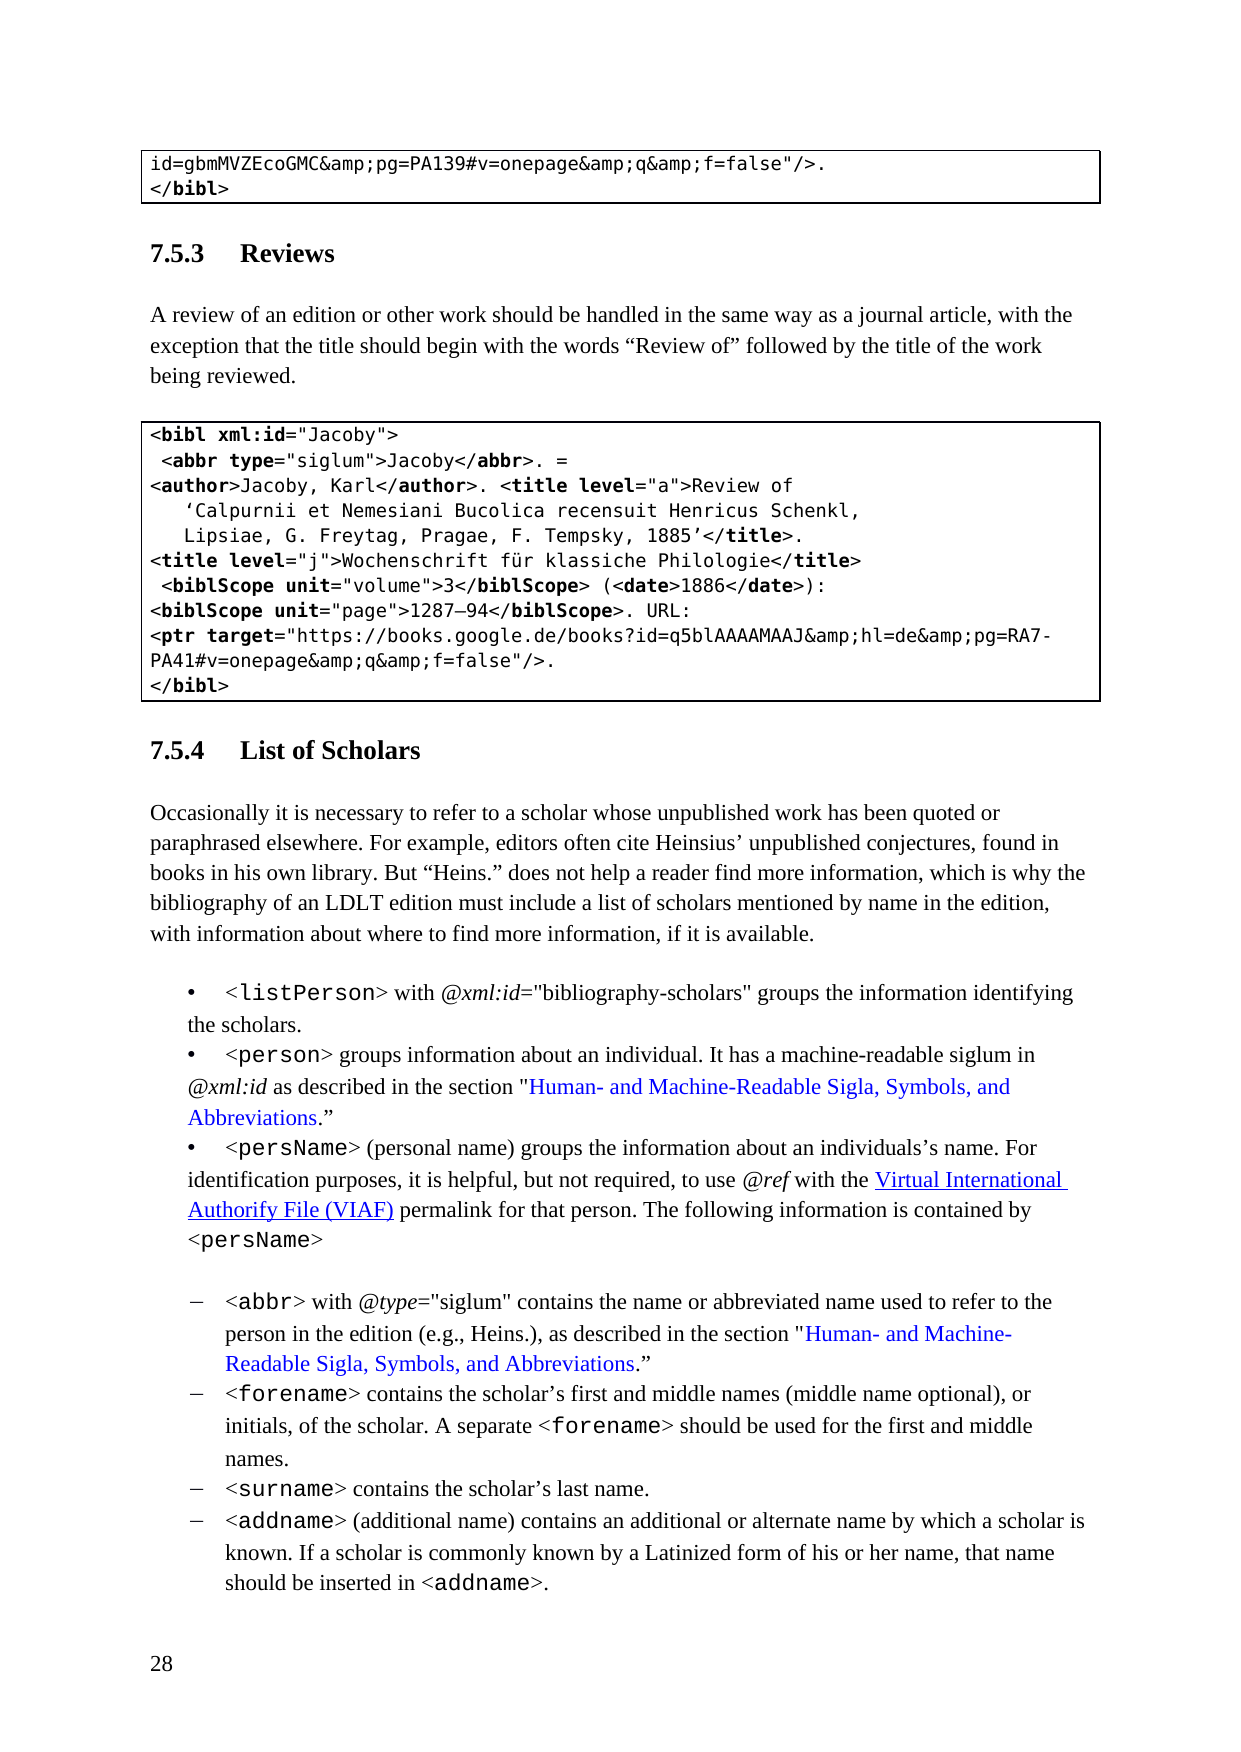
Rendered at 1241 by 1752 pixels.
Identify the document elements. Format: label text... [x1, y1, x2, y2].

text <bibl xml:id="Jacoby"> <abbr type="siglum">Jacoby</abbr>. = <author>Jacoby, Karl</author>. <title level="a">Review of ‘Calpurnii et Nemesiani Bucolica recensuit Henricus Schenkl, Lipsiae, G. Freytag, Pragae, F. Tempsky, 1885’</title>. <title level="j">Wochenschrift für klassiche Philologie</title> <biblScope unit="volume">3</biblScope> (<date>1886</date>): <biblScope unit="page">1287–94</biblScope>. URL: <ptr target="https://books.google.de/books?id=q5blAAAAMAAJ&amp;hl=de&amp;pg=RA7-PA41#v=onepage&amp;q&amp;f=false"/>. </bibl> [142, 423, 1099, 700]
text A review of an edition or other work should be handled in the same way as a journal article, with the exception that the title should begin with the words “Review of” followed by the title of the work being reviewed. [150, 302, 1090, 388]
subtitle List of Scholars [150, 734, 1090, 765]
list <person> groups information about an individual. It has a machine-readable siglum in @xml:id as described in the section "Human- and Machine-Readable Sigla, Symbols, and Abbreviations.” [187, 1041, 1090, 1130]
list <abbr> with @type="siglum" contains the name or abbreviated name used to refer to the person in the edition (e.g., Heins.), as described in the section "Human- and Machine-Readable Sigla, Symbols, and Abbreviations.” [187, 1288, 1090, 1377]
list <surname> contains the scholar’s last name. [187, 1475, 1090, 1503]
subtitle Reviews [150, 237, 1090, 268]
list <listPerson> with @xml:id="bibliography-scholars" groups the information identifying the scholars. [187, 979, 1090, 1037]
text id=gbmMVZEcoGMC&amp;pg=PA139#v=onepage&amp;q&amp;f=false"/>. </bibl> [142, 151, 1099, 202]
list <persName> (personal name) groups the information about an individuals’s name. For identification purposes, it is helpful, but not required, to use @ref with the Virtual International Authorify File (VIAF) permalink for that person. The following information is contained by <persName> [187, 1134, 1090, 1254]
list <forename> contains the scholar’s first and middle names (middle name optional), or initials, of the scholar. A separate <forename> should be used for the first and middle names. [187, 1380, 1090, 1471]
list <addname> (additional name) contains an additional or alternate name by which a scholar is known. If a scholar is commonly known by a Latinized form of his or her name, that name should be inserted in <addname>. [187, 1507, 1090, 1598]
text Occasionally it is necessary to refer to a scholar whose unpublished work has been quoted or paraphrased elsewhere. For example, editors often cite Heinsius’ unpublished conjectures, found in books in his own library. But “Heins.” does not help a reader find more information, which is why the bibliography of an LDLT edition must include a list of scholars mentioned by name in the edition, with information about where to find more information, if it is available. [150, 799, 1090, 946]
